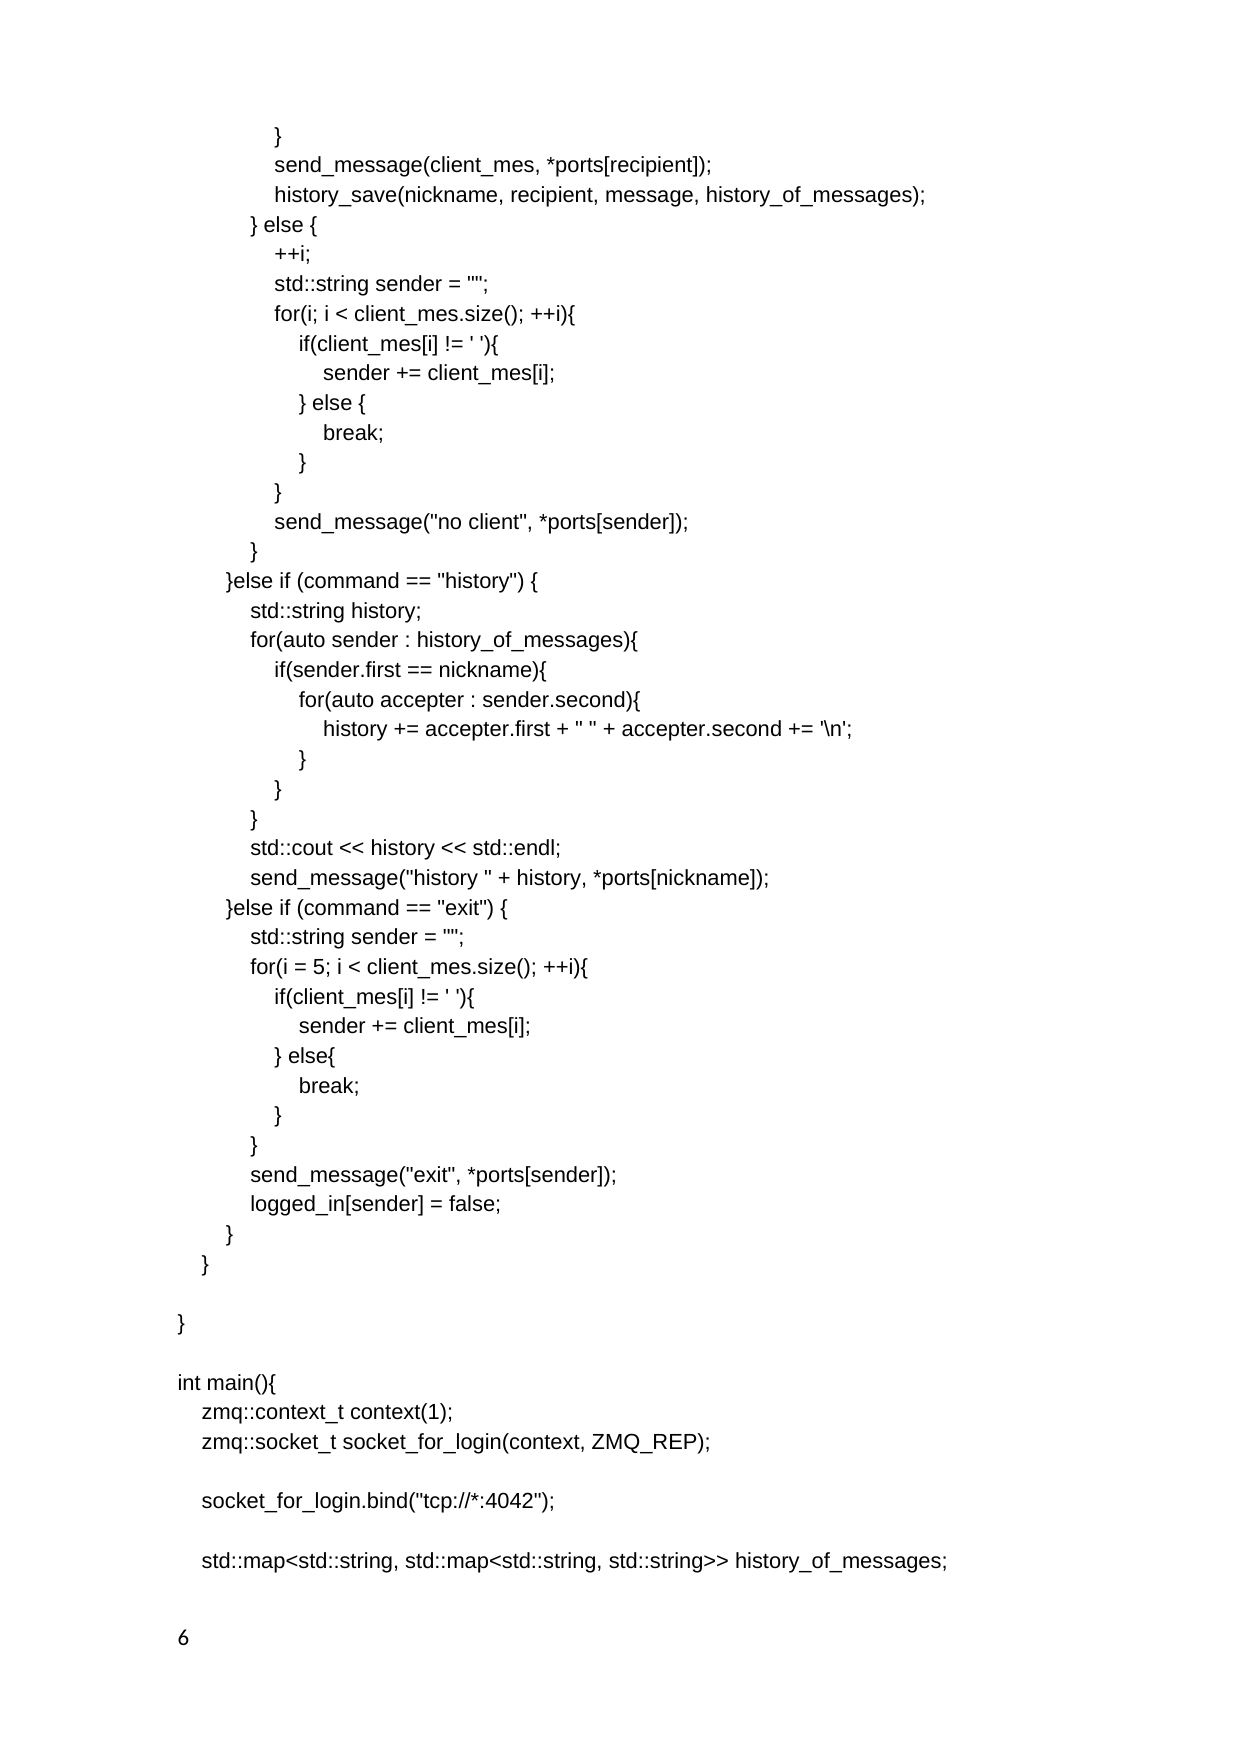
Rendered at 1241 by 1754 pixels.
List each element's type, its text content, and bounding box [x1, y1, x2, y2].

text history_save(nickname, recipient, message, history_of_messages); [177, 177, 1152, 207]
text } [177, 1246, 1152, 1276]
text } [177, 771, 1152, 801]
text zmq::context_t context(1); [177, 1395, 1152, 1424]
text } else { [177, 207, 1152, 237]
text } [177, 445, 1152, 474]
text } [177, 801, 1152, 831]
text send_message(client_mes, *ports[recipient]); [177, 148, 1152, 177]
text }else if (command == "exit") { [177, 890, 1152, 920]
text } [177, 474, 1152, 504]
text break; [177, 415, 1152, 445]
text sender += client_mes[i]; [177, 356, 1152, 385]
text int main(){ [177, 1365, 1152, 1395]
text send_message("history " + history, *ports[nickname]); [177, 860, 1152, 890]
text send_message("no client", *ports[sender]); [177, 504, 1152, 534]
text logged_in[sender] = false; [177, 1187, 1152, 1217]
text send_message("exit", *ports[sender]); [177, 1157, 1152, 1187]
text zmq::socket_t socket_for_login(context, ZMQ_REP); [177, 1424, 1152, 1454]
text for(i = 5; i < client_mes.size(); ++i){ [177, 949, 1152, 979]
text std::string sender = ""; [177, 920, 1152, 949]
text if(sender.first == nickname){ [177, 652, 1152, 682]
text std::cout << history << std::endl; [177, 831, 1152, 860]
text if(client_mes[i] != ' '){ [177, 326, 1152, 356]
text history += accepter.first + " " + accepter.second += '\n'; [177, 712, 1152, 742]
text } [177, 534, 1152, 563]
text } [177, 1098, 1152, 1127]
text std::string history; [177, 593, 1152, 623]
text break; [177, 1068, 1152, 1098]
text ++i; [177, 237, 1152, 267]
text } else{ [177, 1038, 1152, 1068]
text std::map<std::string, std::map<std::string, std::string>> history_of_messages; [177, 1543, 1152, 1573]
text } [177, 742, 1152, 771]
text if(client_mes[i] != ' '){ [177, 979, 1152, 1009]
text for(auto sender : history_of_messages){ [177, 623, 1152, 652]
text } [177, 1306, 1152, 1335]
text } [177, 118, 1152, 148]
text for(i; i < client_mes.size(); ++i){ [177, 296, 1152, 326]
text } [177, 1127, 1152, 1157]
text } [177, 1217, 1152, 1246]
text socket_for_login.bind("tcp://*:4042"); [177, 1484, 1152, 1513]
text } else { [177, 385, 1152, 415]
text std::string sender = ""; [177, 267, 1152, 296]
text }else if (command == "history") { [177, 563, 1152, 593]
text for(auto accepter : sender.second){ [177, 682, 1152, 712]
text sender += client_mes[i]; [177, 1009, 1152, 1038]
